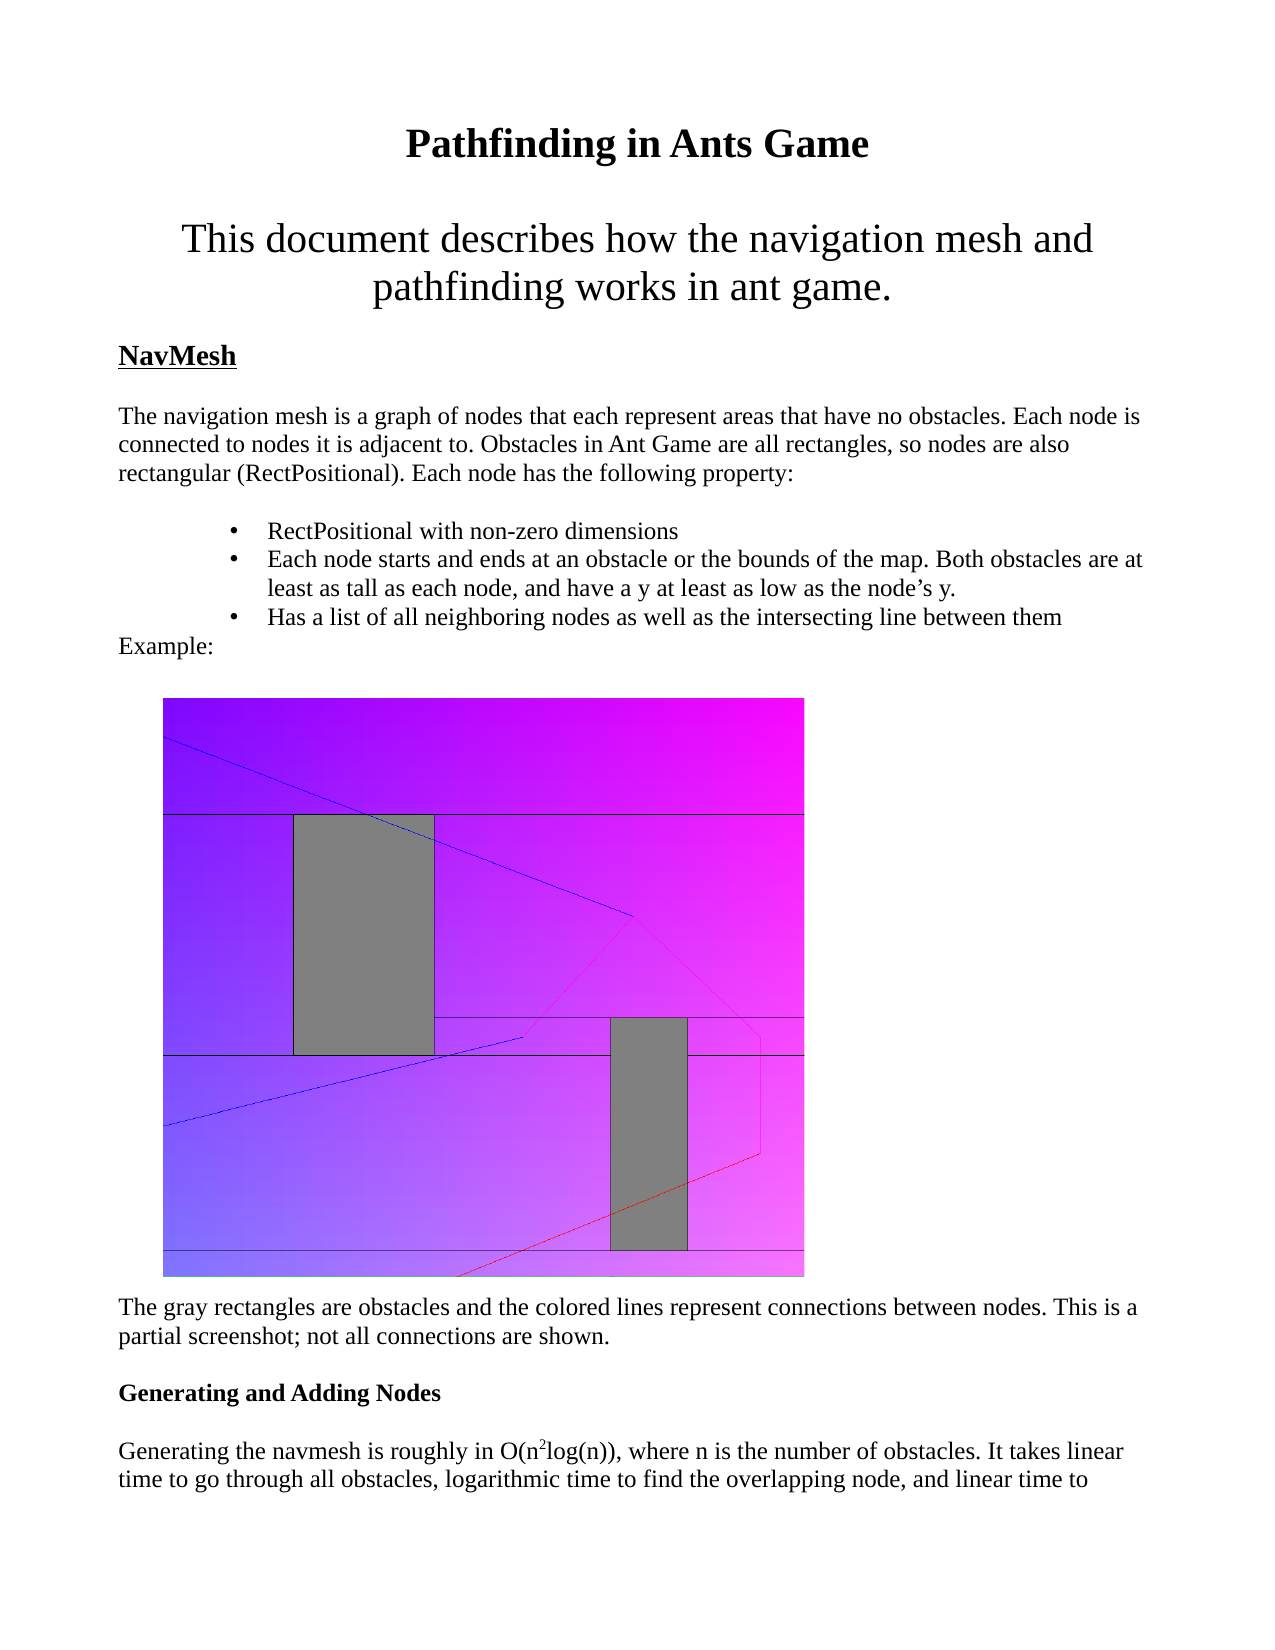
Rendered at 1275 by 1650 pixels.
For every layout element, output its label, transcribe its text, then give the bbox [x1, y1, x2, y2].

text The gray rectangles are obstacles and the colored lines represent connections between nodes. This is a partial screenshot; not all connections are shown. [118, 1292, 1157, 1349]
text Example: [118, 631, 1157, 659]
list Has a list of all neighboring nodes as well as the intersecting line between them [229, 602, 1157, 631]
picture [163, 698, 805, 1277]
text NavMesh [118, 338, 1157, 372]
list Each node starts and ends at an obstacle or the bounds of the map. Both obstacles are at least as tall as each node, and have a y at least as low as the node’s y. [229, 544, 1157, 602]
text Generating and Adding Nodes [118, 1378, 1157, 1407]
text Generating the navmesh is roughly in O(n2log(n)), where n is the number of obstacles. It takes linear time to go through all obstacles, logarithmic time to find the overlapping node, and linear time to [118, 1436, 1157, 1493]
text Pathfinding in Ants Game [118, 118, 1157, 166]
text This document describes how the navigation mesh and pathfinding works in ant game. [118, 214, 1157, 310]
list RectPositional with non-zero dimensions [229, 516, 1157, 544]
text The navigation mesh is a graph of nodes that each represent areas that have no obstacles. Each node is connected to nodes it is adjacent to. Obstacles in Ant Game are all rectangles, so nodes are also rectangular (RectPositional). Each node has the following property: [118, 401, 1157, 487]
